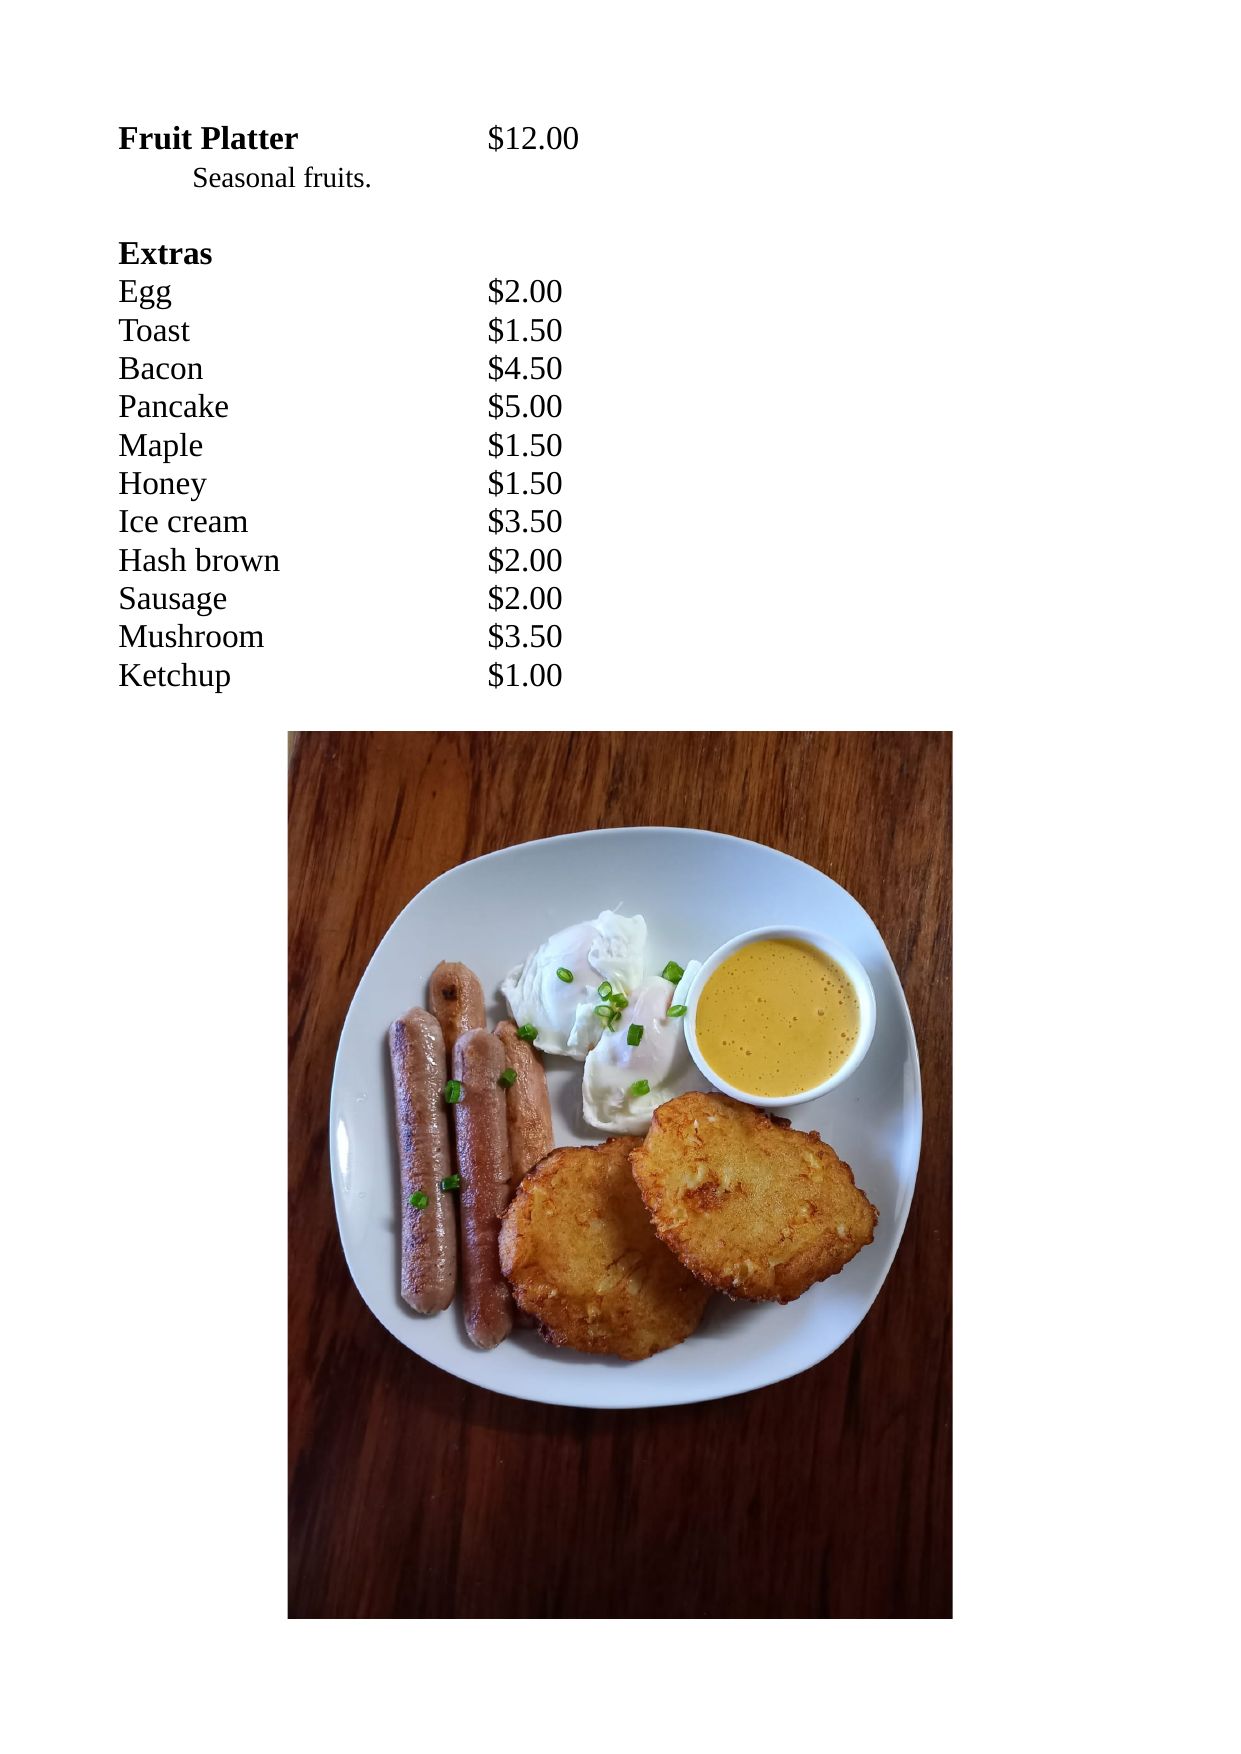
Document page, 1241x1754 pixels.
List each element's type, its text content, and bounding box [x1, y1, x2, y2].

text Hash brown $2.00 [118, 540, 1122, 578]
text Ice cream $3.50 [118, 501, 1122, 540]
text Seasonal fruits. [118, 156, 1122, 195]
text Mushroom $3.50 [118, 616, 1122, 655]
text Pancake $5.00 [118, 386, 1122, 425]
text Honey $1.50 [118, 463, 1122, 501]
text Fruit Platter $12.00 [118, 118, 1122, 156]
text Sausage $2.00 [118, 578, 1122, 616]
text Ketchup $1.00 [118, 655, 1122, 693]
text Extras [118, 233, 1122, 271]
text Egg $2.00 [118, 271, 1122, 310]
text Bacon $4.50 [118, 348, 1122, 386]
picture [287, 731, 953, 1619]
text Maple $1.50 [118, 425, 1122, 463]
text Toast $1.50 [118, 310, 1122, 348]
